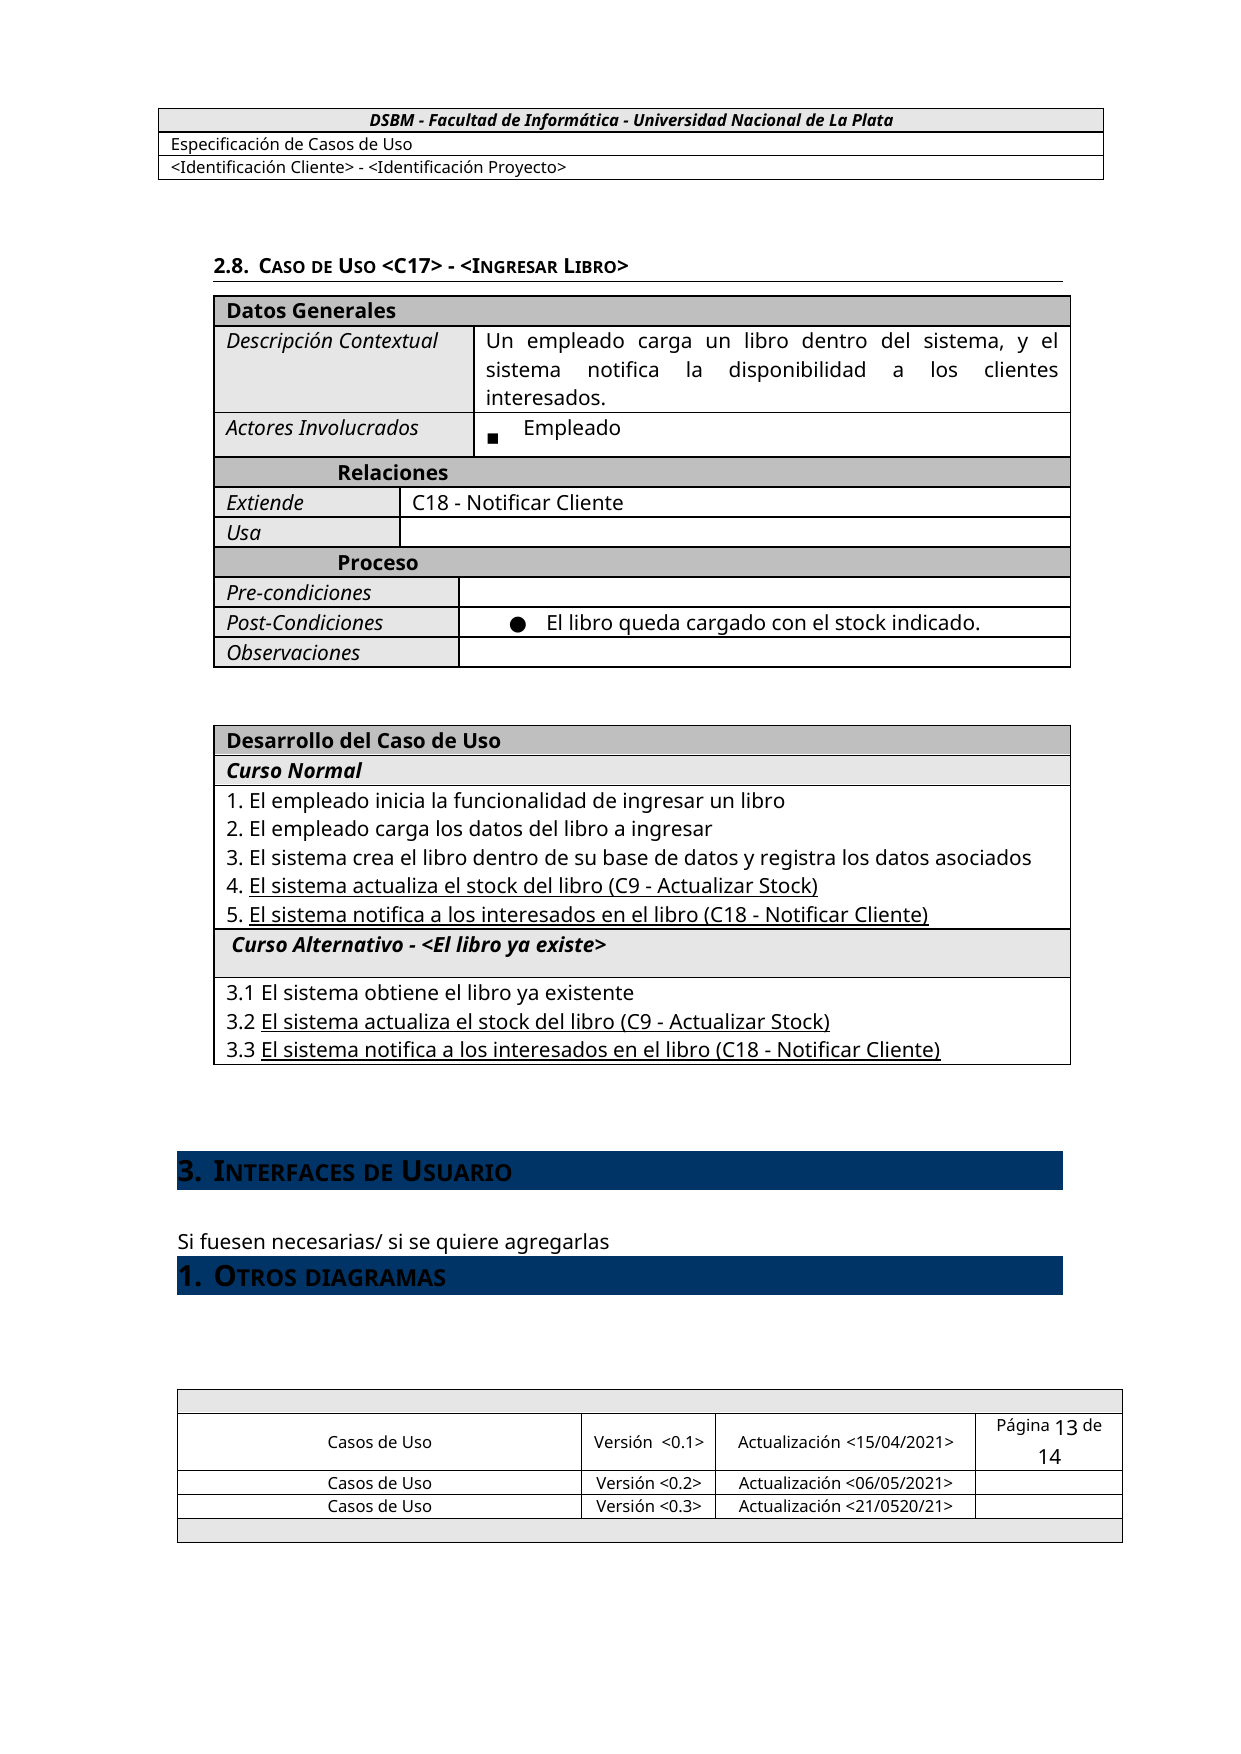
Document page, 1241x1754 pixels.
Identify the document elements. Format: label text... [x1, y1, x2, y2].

subtitle Caso de Uso <C17> - <Ingresar Libro> [213, 251, 1063, 281]
table_cell Observaciones [215, 638, 458, 666]
table_cell Curso Alternativo - <El libro ya existe> [215, 930, 1070, 977]
table_cell Curso Normal [215, 756, 1070, 784]
table_cell 3.1 El sistema obtiene el libro ya existente 3.2 El sistema actualiza el stock del libro (C9 - Actualizar Stock) 3.3 El sistema notifica a los interesados en el libro (C18 - Notificar Cliente) [215, 978, 1070, 1064]
table_cell Descripción Contextual [215, 327, 473, 412]
table_cell [460, 638, 1070, 666]
subtitle Otros diagramas [177, 1256, 1063, 1295]
subtitle Si fuesen necesarias/ si se quiere agregarlas [177, 1227, 1063, 1256]
table_cell 1. El empleado inicia la funcionalidad de ingresar un libro 2. El empleado carga los datos del libro a ingresar 3. El sistema crea el libro dentro de su base de datos y registra los datos asociados 4. El sistema actualiza el stock del libro (C9 - Actualizar Stock) 5. El sistema notifica a los interesados en el libro (C18 - Notificar Cliente) [215, 786, 1070, 928]
table_cell Usa [215, 518, 399, 546]
table_cell C18 - Notificar Cliente [401, 488, 1070, 516]
table_cell Proceso [215, 548, 1070, 576]
table_cell Empleado [475, 413, 1070, 456]
table_cell Pre-condiciones [215, 578, 458, 606]
table_cell Relaciones [215, 458, 1070, 486]
table_cell [401, 518, 1070, 546]
table_cell Extiende [215, 488, 399, 516]
table_cell Actores Involucrados [215, 413, 473, 456]
table_header Desarrollo del Caso de Uso [215, 726, 1070, 754]
table_cell Un empleado carga un libro dentro del sistema, y el sistema notifica la disponibilidad a los clientes interesados. [475, 327, 1070, 412]
table_cell Post-Condiciones [215, 608, 458, 636]
table_header Datos Generales [215, 297, 1070, 325]
table_cell [460, 578, 1070, 606]
subtitle Interfaces de Usuario [177, 1151, 1063, 1190]
table_cell El libro queda cargado con el stock indicado. [460, 608, 1070, 636]
